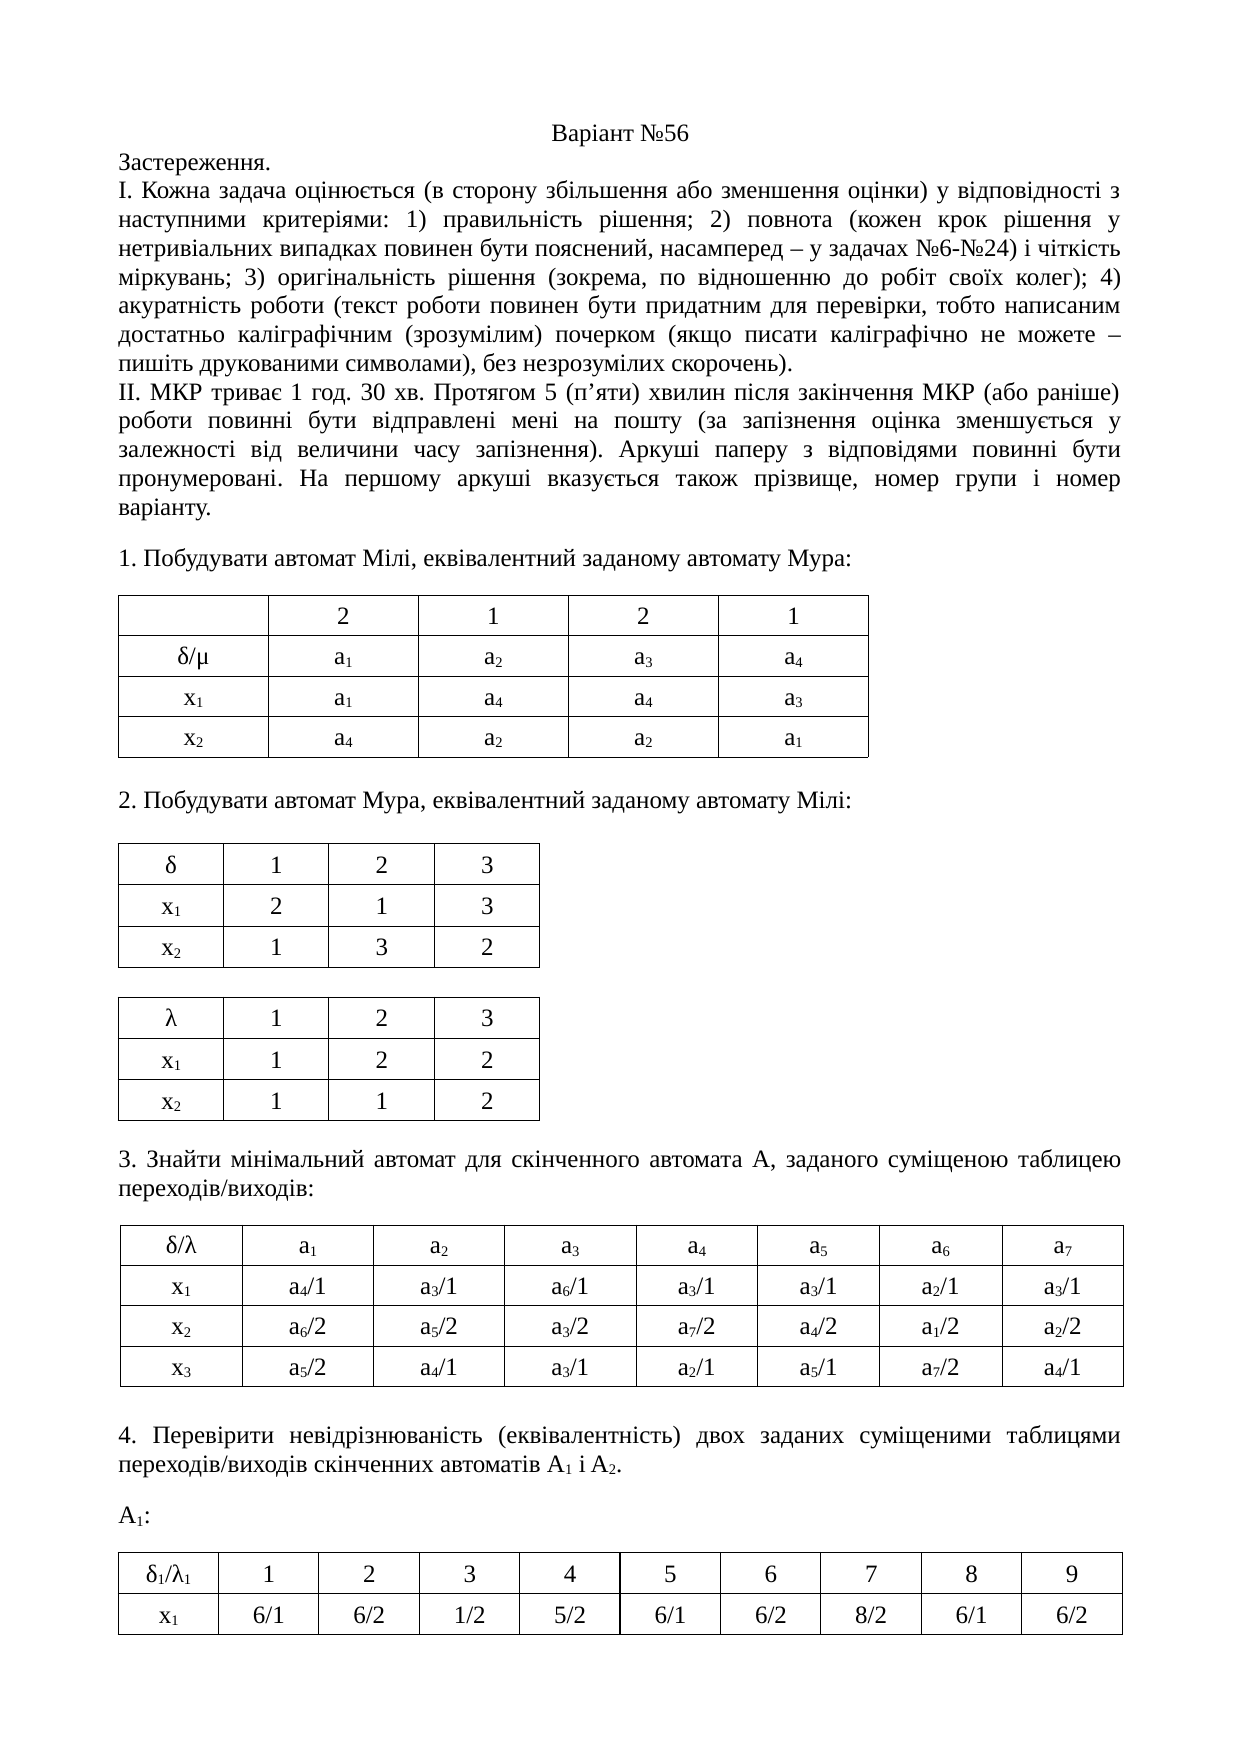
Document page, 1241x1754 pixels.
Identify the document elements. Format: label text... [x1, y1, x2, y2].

table_header a3 [505, 1226, 636, 1265]
table_cell a7/2 [880, 1347, 1002, 1386]
table_cell х1 [119, 1594, 218, 1634]
table_cell 5/2 [520, 1594, 619, 1634]
table_cell 1 [329, 885, 434, 926]
table_cell a2 [419, 717, 568, 757]
text Застереження. [277, 147, 1122, 176]
table_cell a2/2 [1003, 1306, 1123, 1346]
table_header 1 [224, 998, 328, 1038]
table_cell 1 [224, 1080, 328, 1120]
table_cell a6/2 [243, 1306, 373, 1346]
table_cell 2 [329, 1039, 434, 1079]
table_cell a1 [719, 717, 868, 757]
table_cell a2/1 [637, 1347, 757, 1386]
table_header [119, 596, 268, 635]
table_cell 2 [224, 885, 328, 926]
table_cell x2 [121, 1306, 242, 1346]
table_cell a6/1 [505, 1266, 636, 1305]
table_header a6 [880, 1226, 1002, 1265]
table_cell a2/1 [880, 1266, 1002, 1305]
table_cell 2 [435, 927, 539, 967]
table_header 2 [269, 596, 418, 635]
table_cell x2 [119, 717, 268, 757]
table_header 7 [821, 1553, 921, 1593]
table_cell a2 [419, 636, 568, 676]
table_header 1 [219, 1553, 318, 1593]
table_cell 2 [435, 1039, 539, 1079]
table_cell 3 [329, 927, 434, 967]
table_header a7 [1003, 1226, 1123, 1265]
table_header 8 [922, 1553, 1021, 1593]
table_header 3 [420, 1553, 519, 1593]
text ІІ. МКР триває 1 год. 30 хв. Протягом 5 (п’яти) хвилин після закінчення МКР (або раніше) роботи повинні бути відправлені мені на пошту (за запізнення оцінка зменшується у залежності від величини часу запізнення). Аркуші паперу з відповідями повинні бути пронумеровані. На першому аркуші вказується також прізвище, номер групи і номер варіанту. [211, 492, 1122, 521]
table_cell 6/1 [219, 1594, 318, 1634]
table_cell a3/1 [1003, 1266, 1123, 1305]
table_header 5 [621, 1553, 720, 1593]
table_header 3 [435, 844, 539, 884]
table_cell a2 [569, 717, 718, 757]
table_cell х2 [119, 927, 223, 967]
table_header 2 [319, 1553, 419, 1593]
table_cell х1 [119, 1039, 223, 1079]
table_header 1 [419, 596, 568, 635]
table_cell 6/2 [1022, 1594, 1122, 1634]
table_cell a1 [269, 636, 418, 676]
table_cell a3/1 [505, 1347, 636, 1386]
table_cell a3/1 [637, 1266, 757, 1305]
table_cell 1 [224, 1039, 328, 1079]
table_header a5 [758, 1226, 879, 1265]
table_cell 1/2 [420, 1594, 519, 1634]
table_cell х1 [119, 885, 223, 926]
table_cell a3 [569, 636, 718, 676]
table_cell x1 [121, 1266, 242, 1305]
table_cell 3 [435, 885, 539, 926]
table_header 1 [719, 596, 868, 635]
table_cell a4/1 [243, 1266, 373, 1305]
table_cell 8/2 [821, 1594, 921, 1634]
text Варіант №56 [118, 118, 1122, 147]
table_cell 1 [329, 1080, 434, 1120]
table_cell a4/2 [758, 1306, 879, 1346]
table_cell 6/1 [922, 1594, 1021, 1634]
table_cell a4/1 [1003, 1347, 1123, 1386]
table_header a1 [243, 1226, 373, 1265]
table_cell a5/2 [243, 1347, 373, 1386]
table_header λ [119, 998, 223, 1038]
table_header a2 [374, 1226, 504, 1265]
table_header 4 [520, 1553, 619, 1593]
table_cell х2 [119, 1080, 223, 1120]
table_header 9 [1022, 1553, 1122, 1593]
table_cell a4 [419, 677, 568, 716]
table_header 6 [721, 1553, 820, 1593]
table_cell 6/2 [319, 1594, 419, 1634]
table_cell δ/μ [119, 636, 268, 676]
table_cell x3 [121, 1347, 242, 1386]
table_cell a1/2 [880, 1306, 1002, 1346]
table_header 2 [329, 844, 434, 884]
text 3. Знайти мінімальний автомат для скінченного автомата А, заданого суміщеною таблицею переходів/виходів: [314, 1173, 1122, 1202]
table_header 2 [569, 596, 718, 635]
table_header 3 [435, 998, 539, 1038]
table_cell a3/1 [374, 1266, 504, 1305]
table_header δ [119, 844, 223, 884]
text A1: [150, 1500, 1122, 1529]
text 4. Перевiрити невiдрiзнюванiсть (еквiвалентнiсть) двох заданих сумiщеними таблицями переходiв/виходiв скiнченних автоматiв A1 i A2. [622, 1449, 1122, 1477]
table_cell a5/2 [374, 1306, 504, 1346]
table_cell a4/1 [374, 1347, 504, 1386]
text 1. Побудувати автомат Мілі, еквівалентний заданому автомату Мура: [118, 543, 1122, 572]
table_cell a3/2 [505, 1306, 636, 1346]
table_header a4 [637, 1226, 757, 1265]
table_cell 6/1 [621, 1594, 720, 1634]
table_header 2 [329, 998, 434, 1038]
table_header δ/λ [121, 1226, 242, 1265]
table_cell a4 [269, 717, 418, 757]
table_cell a3 [719, 677, 868, 716]
table_cell a5/1 [758, 1347, 879, 1386]
table_cell a1 [269, 677, 418, 716]
table_cell 6/2 [721, 1594, 820, 1634]
text 2. Побудувати автомат Мура, еквiвалентний заданому автомату Мiлi: [852, 786, 1122, 814]
table_cell a4 [719, 636, 868, 676]
table_cell a7/2 [637, 1306, 757, 1346]
table_header 1 [224, 844, 328, 884]
table_cell a3/1 [758, 1266, 879, 1305]
table_cell 1 [224, 927, 328, 967]
table_header δ1/λ1 [119, 1553, 218, 1593]
table_cell a4 [569, 677, 718, 716]
table_cell x1 [119, 677, 268, 716]
table_cell 2 [435, 1080, 539, 1120]
